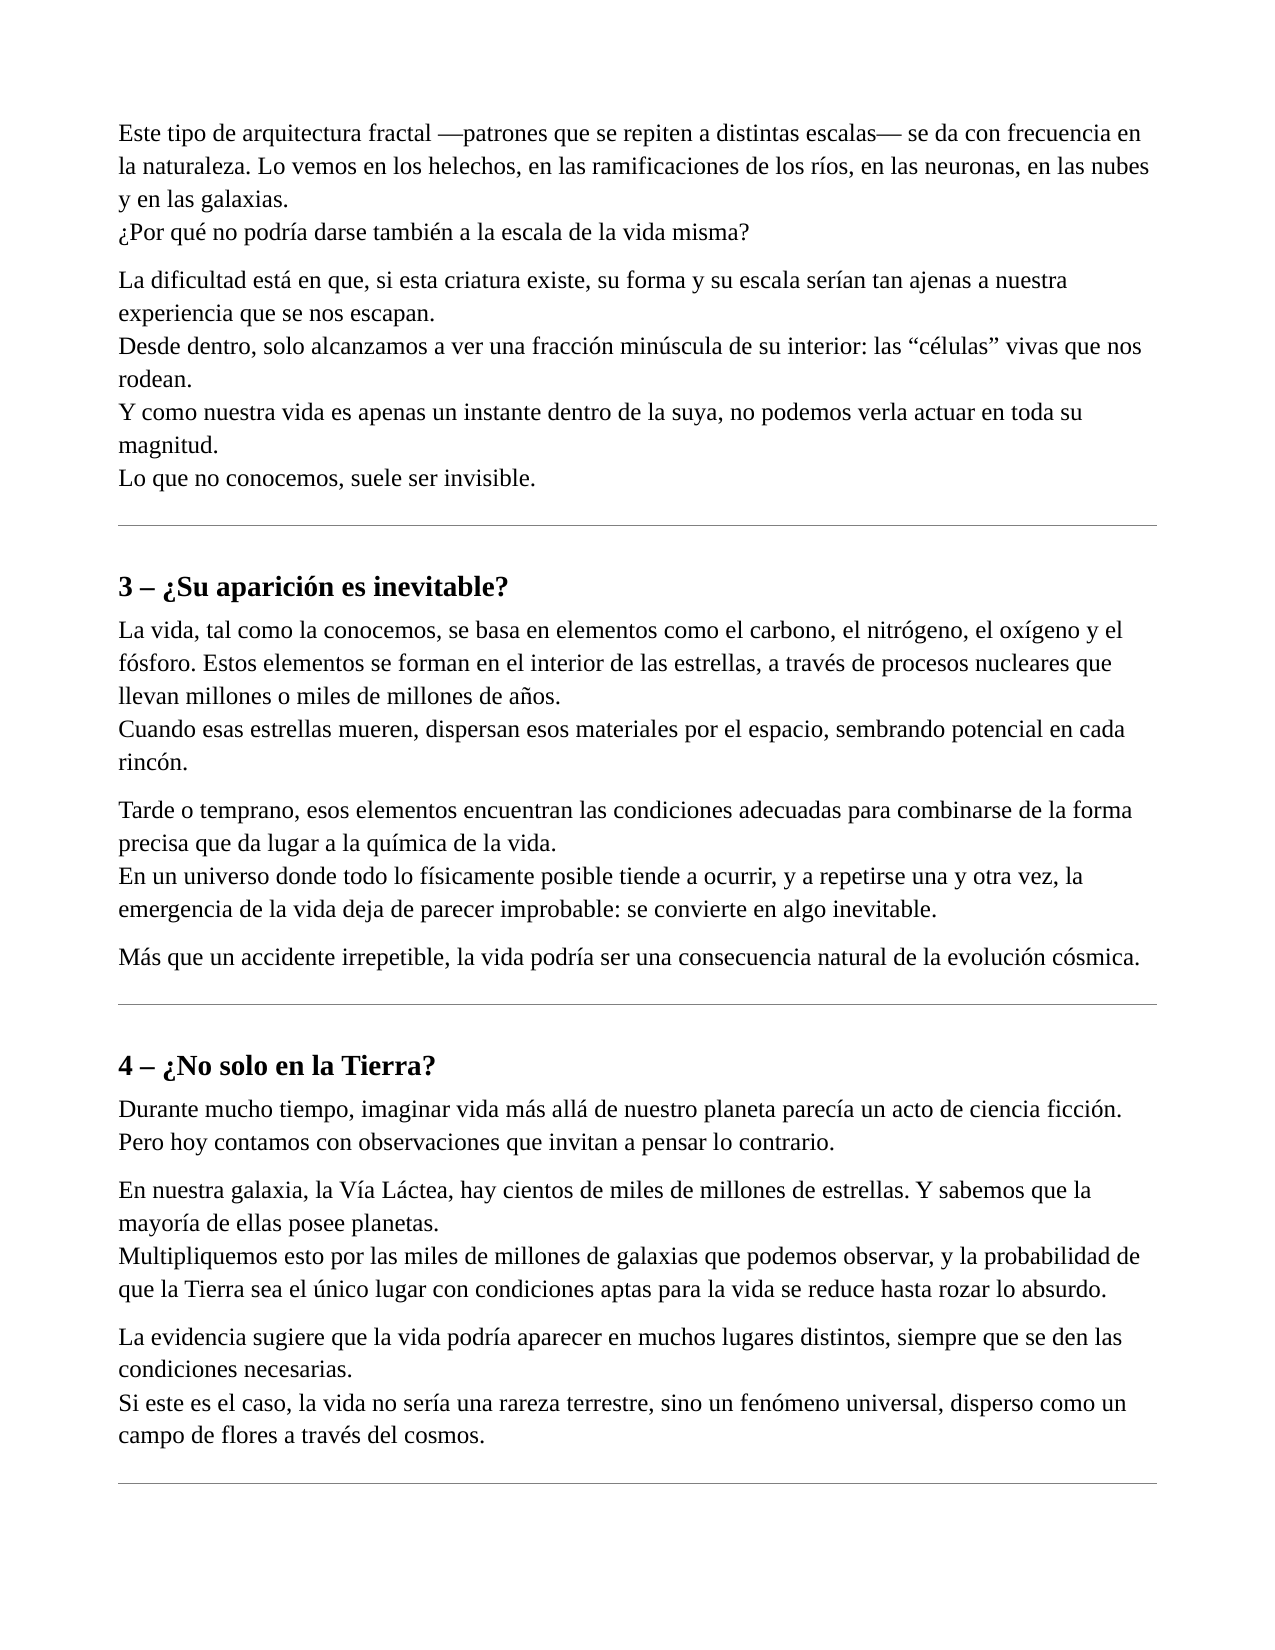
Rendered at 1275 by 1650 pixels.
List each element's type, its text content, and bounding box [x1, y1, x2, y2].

text Este tipo de arquitectura fractal —patrones que se repiten a distintas escalas— se da con frecuencia en la naturaleza. Lo vemos en los helechos, en las ramificaciones de los ríos, en las neuronas, en las nubes y en las galaxias. ¿Por qué no podría darse también a la escala de la vida misma? [118, 118, 1157, 246]
text Más que un accidente irrepetible, la vida podría ser una consecuencia natural de la evolución cósmica. [118, 942, 1157, 971]
subtitle 3 – ¿Su aparición es inevitable? [118, 569, 1157, 603]
subtitle 4 – ¿No solo en la Tierra? [118, 1048, 1157, 1082]
text En nuestra galaxia, la Vía Láctea, hay cientos de miles de millones de estrellas. Y sabemos que la mayoría de ellas posee planetas. Multipliquemos esto por las miles de millones de galaxias que podemos observar, y la probabilidad de que la Tierra sea el único lugar con condiciones aptas para la vida se reduce hasta rozar lo absurdo. [118, 1175, 1157, 1303]
text La vida, tal como la conocemos, se basa en elementos como el carbono, el nitrógeno, el oxígeno y el fósforo. Estos elementos se forman en el interior de las estrellas, a través de procesos nucleares que llevan millones o miles de millones de años. Cuando esas estrellas mueren, dispersan esos materiales por el espacio, sembrando potencial en cada rincón. [118, 615, 1157, 776]
text La dificultad está en que, si esta criatura existe, su forma y su escala serían tan ajenas a nuestra experiencia que se nos escapan. Desde dentro, solo alcanzamos a ver una fracción minúscula de su interior: las “células” vivas que nos rodean. Y como nuestra vida es apenas un instante dentro de la suya, no podemos verla actuar en toda su magnitud. Lo que no conocemos, suele ser invisible. [118, 265, 1157, 492]
text Tarde o temprano, esos elementos encuentran las condiciones adecuadas para combinarse de la forma precisa que da lugar a la química de la vida. En un universo donde todo lo físicamente posible tiende a ocurrir, y a repetirse una y otra vez, la emergencia de la vida deja de parecer improbable: se convierte en algo inevitable. [118, 795, 1157, 923]
text La evidencia sugiere que la vida podría aparecer en muchos lugares distintos, siempre que se den las condiciones necesarias. Si este es el caso, la vida no sería una rareza terrestre, sino un fenómeno universal, disperso como un campo de flores a través del cosmos. [118, 1322, 1157, 1449]
text Durante mucho tiempo, imaginar vida más allá de nuestro planeta parecía un acto de ciencia ficción. Pero hoy contamos con observaciones que invitan a pensar lo contrario. [118, 1094, 1157, 1156]
